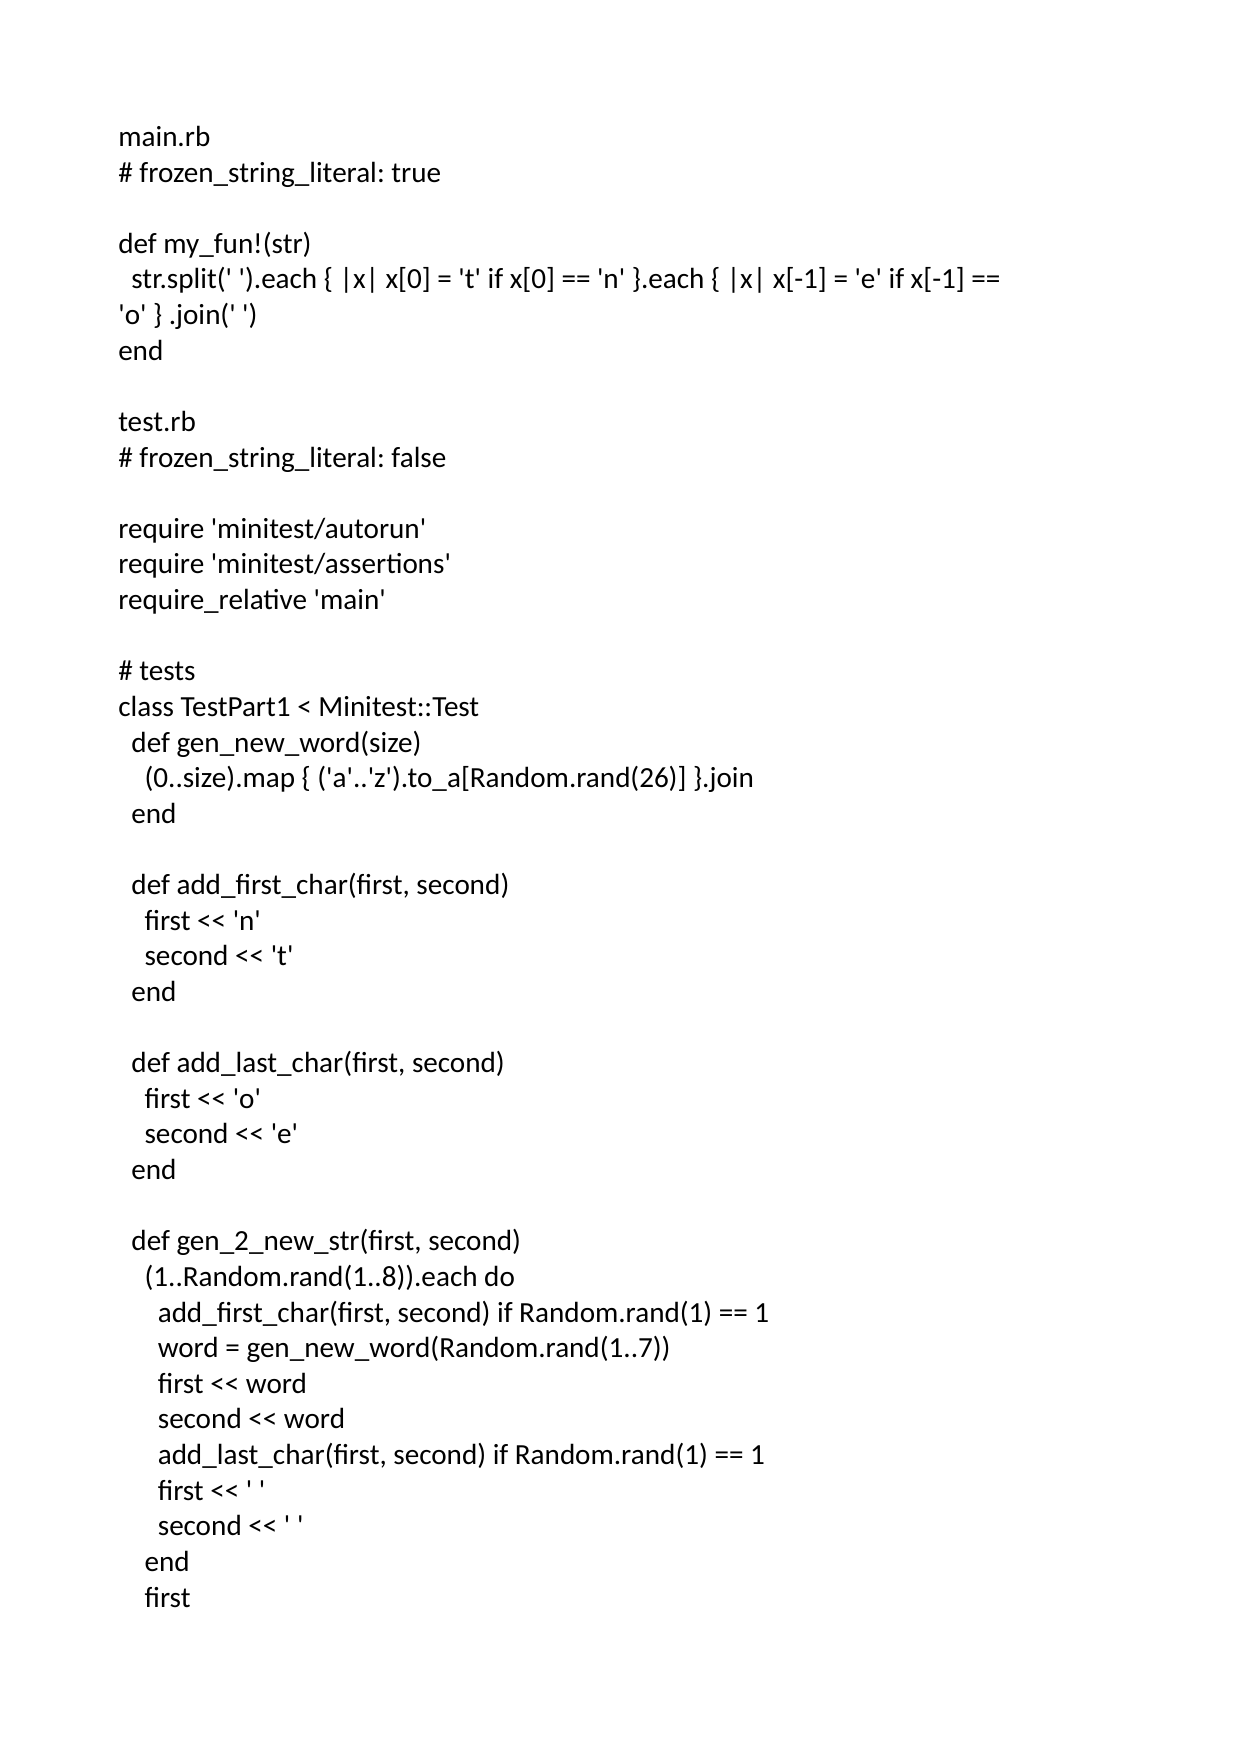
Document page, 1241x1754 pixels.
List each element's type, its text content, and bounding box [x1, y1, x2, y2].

text first << word [118, 1365, 1122, 1401]
text def gen_2_new_str(first, second) [118, 1222, 1122, 1258]
text first << 'o' [118, 1080, 1122, 1116]
text str.split(' ').each { |x| x[0] = 't' if x[0] == 'n' }.each { |x| x[-1] = 'e' if x[-1] == 'o' } .join(' ') [118, 261, 1122, 332]
text end [118, 332, 1122, 367]
text require 'minitest/autorun' [118, 510, 1122, 546]
text add_first_char(first, second) if Random.rand(1) == 1 [118, 1294, 1122, 1329]
text end [118, 795, 1122, 831]
text def add_last_char(first, second) [118, 1044, 1122, 1080]
text second << ' ' [118, 1507, 1122, 1543]
text end [118, 1151, 1122, 1187]
text (0..size).map { ('a'..'z').to_a[Random.rand(26)] }.join [118, 759, 1122, 795]
text require_relative 'main' [118, 581, 1122, 617]
text second << word [118, 1401, 1122, 1436]
text test.rb [118, 403, 1122, 439]
text # frozen_string_literal: true [118, 154, 1122, 189]
text first << ' ' [118, 1472, 1122, 1507]
text end [118, 973, 1122, 1009]
text class TestPart1 < Minitest::Test [118, 688, 1122, 724]
text require 'minitest/assertions' [118, 546, 1122, 581]
text def my_fun!(str) [118, 225, 1122, 261]
text first << 'n' [118, 902, 1122, 937]
text first [118, 1579, 1122, 1614]
text end [118, 1543, 1122, 1579]
text second << 't' [118, 937, 1122, 973]
text # frozen_string_literal: false [118, 439, 1122, 474]
text def add_first_char(first, second) [118, 866, 1122, 902]
text def gen_new_word(size) [118, 724, 1122, 759]
text add_last_char(first, second) if Random.rand(1) == 1 [118, 1436, 1122, 1472]
text # tests [118, 652, 1122, 688]
text main.rb [118, 118, 1122, 154]
text (1..Random.rand(1..8)).each do [118, 1258, 1122, 1294]
text second << 'e' [118, 1116, 1122, 1151]
text word = gen_new_word(Random.rand(1..7)) [118, 1329, 1122, 1365]
